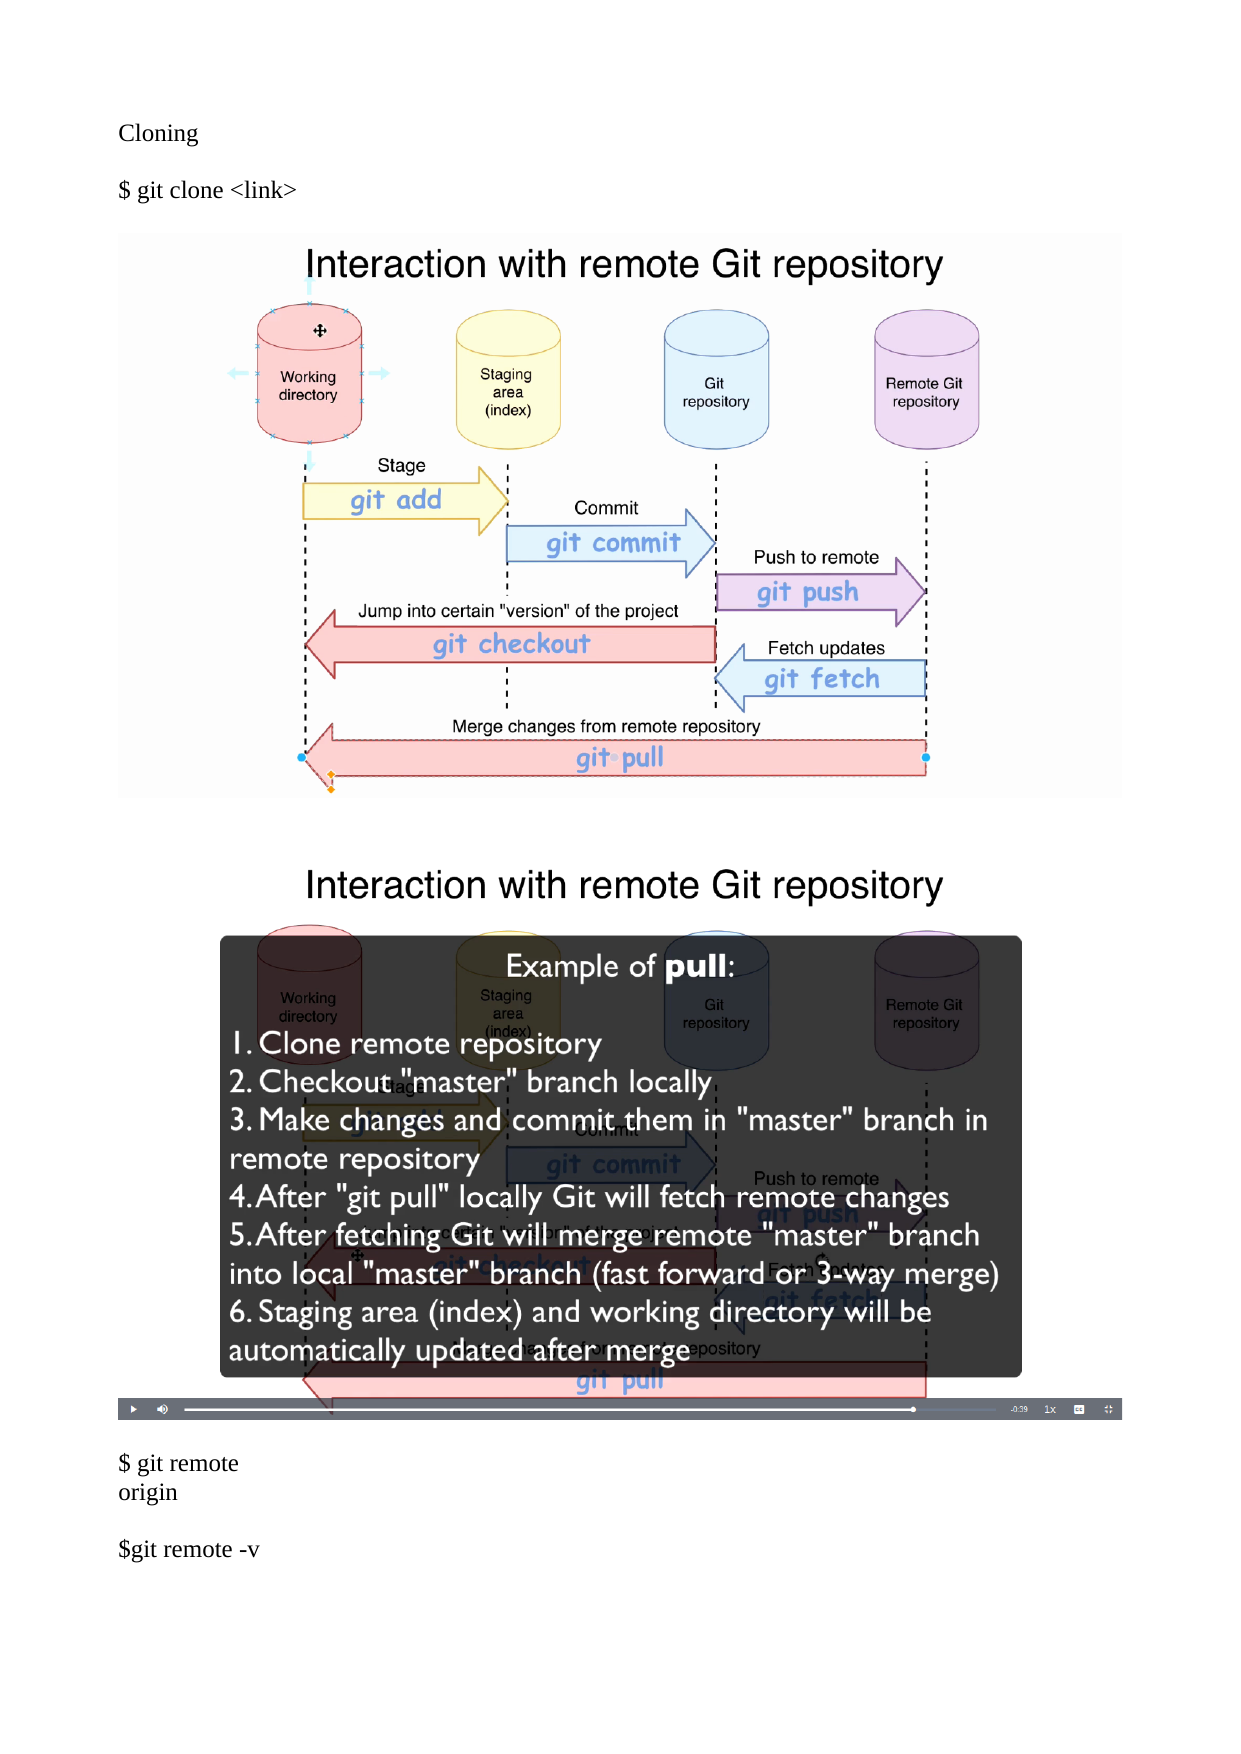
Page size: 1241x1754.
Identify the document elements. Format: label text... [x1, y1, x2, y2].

picture [118, 855, 1123, 1420]
text origin [118, 1477, 1122, 1506]
picture [118, 233, 1123, 798]
text $ git remote [118, 1448, 1122, 1477]
text $git remote -v [118, 1534, 1122, 1563]
text Cloning [118, 118, 1122, 147]
text $ git clone <link> [118, 176, 1122, 204]
